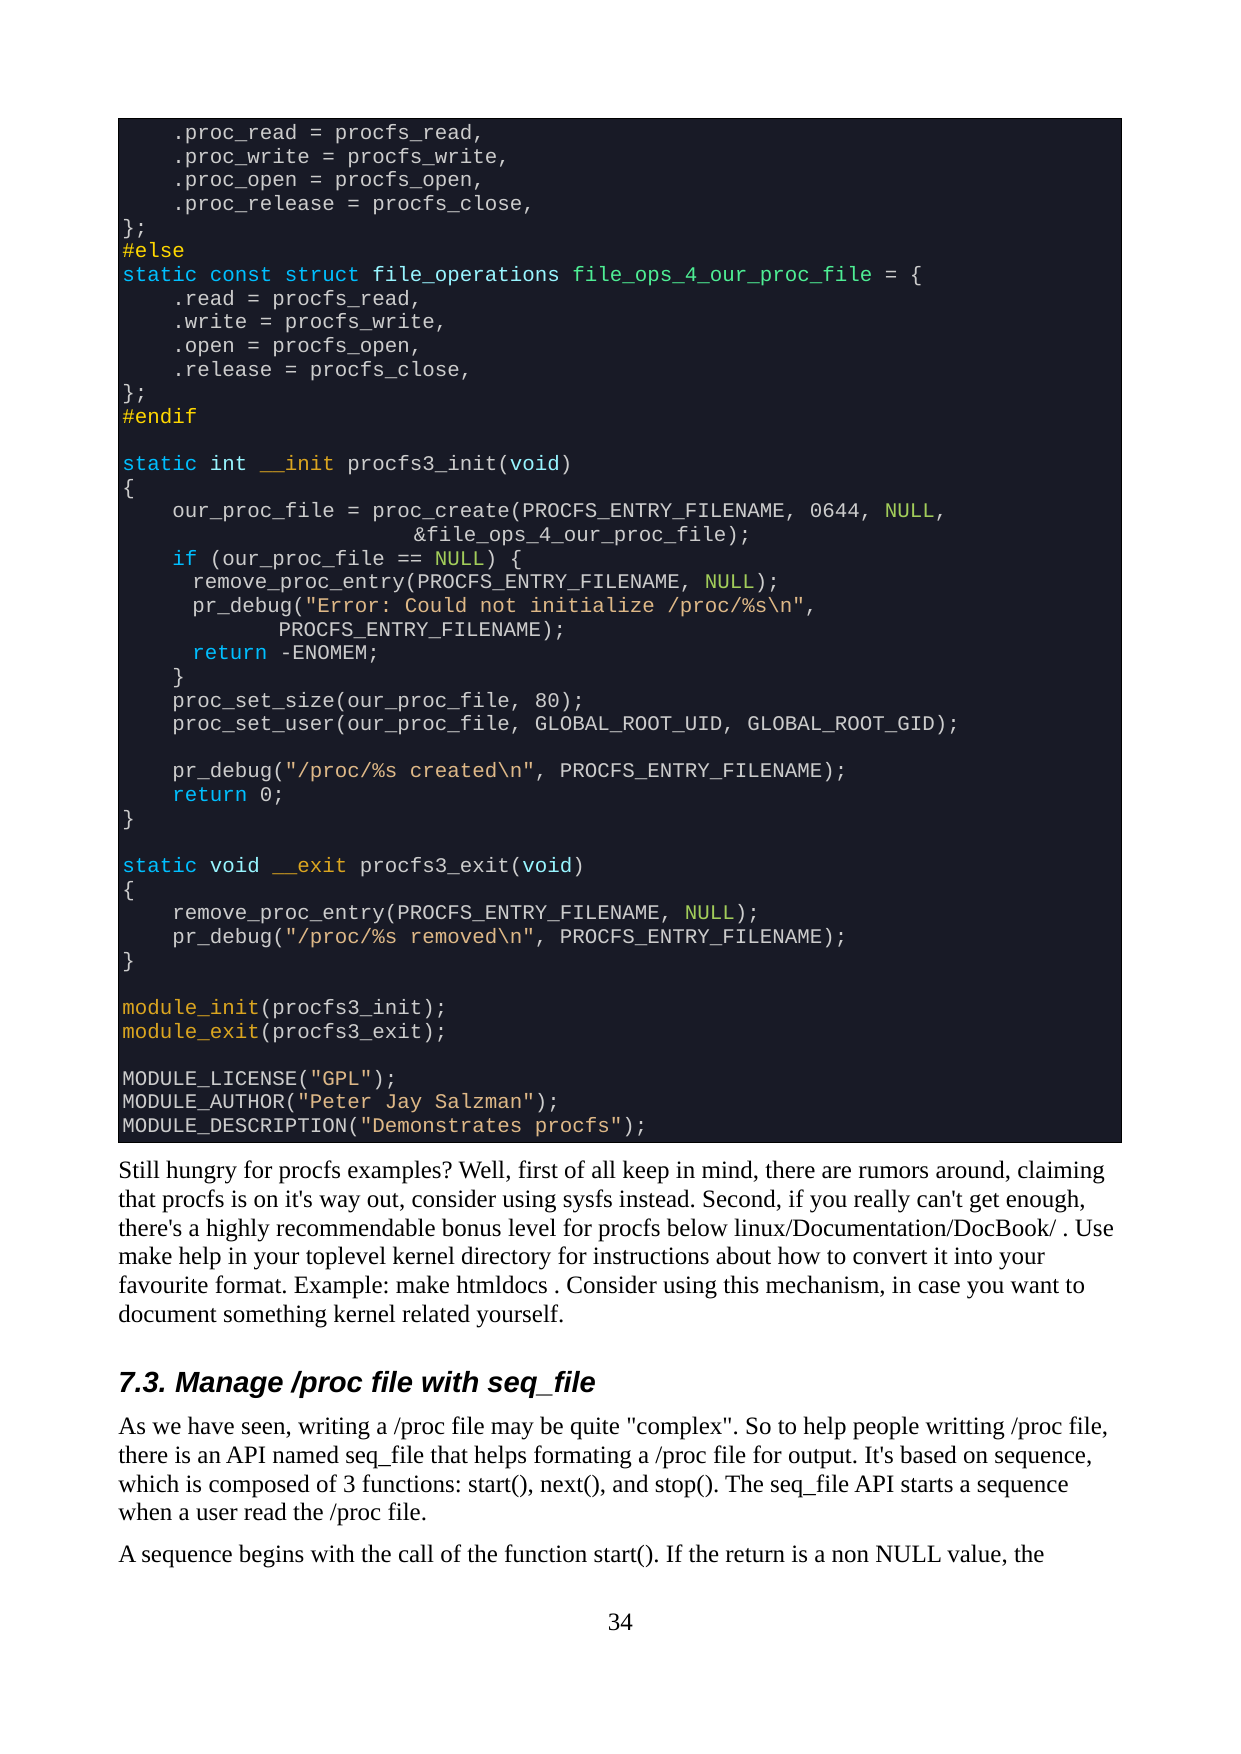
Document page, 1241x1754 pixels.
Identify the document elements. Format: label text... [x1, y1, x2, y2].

text .write = procfs_write, [119, 307, 1121, 331]
text static const struct file_operations file_ops_4_our_proc_file = { [119, 260, 1121, 284]
subtitle Manage /proc file with seq_file [118, 1365, 1122, 1399]
text MODULE_AUTHOR("Peter Jay Salzman"); [119, 1088, 1121, 1111]
text } [119, 804, 1121, 827]
text return -ENOMEM; [119, 638, 1121, 662]
text PROCFS_ENTRY_FILENAME); [119, 615, 1121, 638]
text pr_debug("/proc/%s created\n", PROCFS_ENTRY_FILENAME); [119, 757, 1121, 780]
text static void __exit procfs3_exit(void) [119, 851, 1121, 875]
text #endif [119, 402, 1121, 426]
text MODULE_DESCRIPTION("Demonstrates procfs"); [119, 1111, 1121, 1142]
text MODULE_LICENSE("GPL"); [119, 1064, 1121, 1088]
text if (our_proc_file == NULL) { [119, 544, 1121, 567]
text pr_debug("/proc/%s removed\n", PROCFS_ENTRY_FILENAME); [119, 922, 1121, 946]
text &file_ops_4_our_proc_file); [119, 520, 1121, 544]
text Still hungry for procfs examples? Well, first of all keep in mind, there are rumors around, claiming that procfs is on it's way out, consider using sysfs instead. Second, if you really can't get enough, there's a highly recommendable bonus level for procfs below linux/Documentation/DocBook/ . Use make help in your toplevel kernel directory for instructions about how to convert it into your favourite format. Example: make htmldocs . Consider using this mechanism, in case you want to document something kernel related yourself. [118, 1155, 1122, 1328]
text .proc_read = procfs_read, [119, 119, 1121, 142]
text As we have seen, writing a /proc file may be quite "complex". So to help people writting /proc file, there is an API named seq_file that helps formating a /proc file for output. It's based on sequence, which is composed of 3 functions: start(), next(), and stop(). The seq_file API starts a sequence when a user read the /proc file. [118, 1411, 1122, 1526]
text A sequence begins with the call of the function start(). If the return is a non NULL value, the [118, 1539, 1122, 1567]
text .release = procfs_close, [119, 354, 1121, 378]
text .proc_write = procfs_write, [119, 142, 1121, 165]
text .open = procfs_open, [119, 331, 1121, 354]
text .proc_release = procfs_close, [119, 189, 1121, 213]
text #else [119, 236, 1121, 260]
text .proc_open = procfs_open, [119, 165, 1121, 189]
text proc_set_user(our_proc_file, GLOBAL_ROOT_UID, GLOBAL_ROOT_GID); [119, 709, 1121, 733]
text our_proc_file = proc_create(PROCFS_ENTRY_FILENAME, 0644, NULL, [119, 496, 1121, 520]
text return 0; [119, 780, 1121, 804]
text remove_proc_entry(PROCFS_ENTRY_FILENAME, NULL); [119, 567, 1121, 591]
text remove_proc_entry(PROCFS_ENTRY_FILENAME, NULL); [119, 898, 1121, 922]
text module_exit(procfs3_exit); [119, 1017, 1121, 1040]
text pr_debug("Error: Could not initialize /proc/%s\n", [119, 591, 1121, 615]
text static int __init procfs3_init(void) [119, 449, 1121, 473]
text module_init(procfs3_init); [119, 993, 1121, 1017]
text }; [119, 213, 1121, 236]
text }; [119, 378, 1121, 402]
text proc_set_size(our_proc_file, 80); [119, 686, 1121, 709]
text { [119, 875, 1121, 898]
text } [119, 662, 1121, 686]
text .read = procfs_read, [119, 284, 1121, 307]
text } [119, 946, 1121, 969]
text { [119, 473, 1121, 496]
